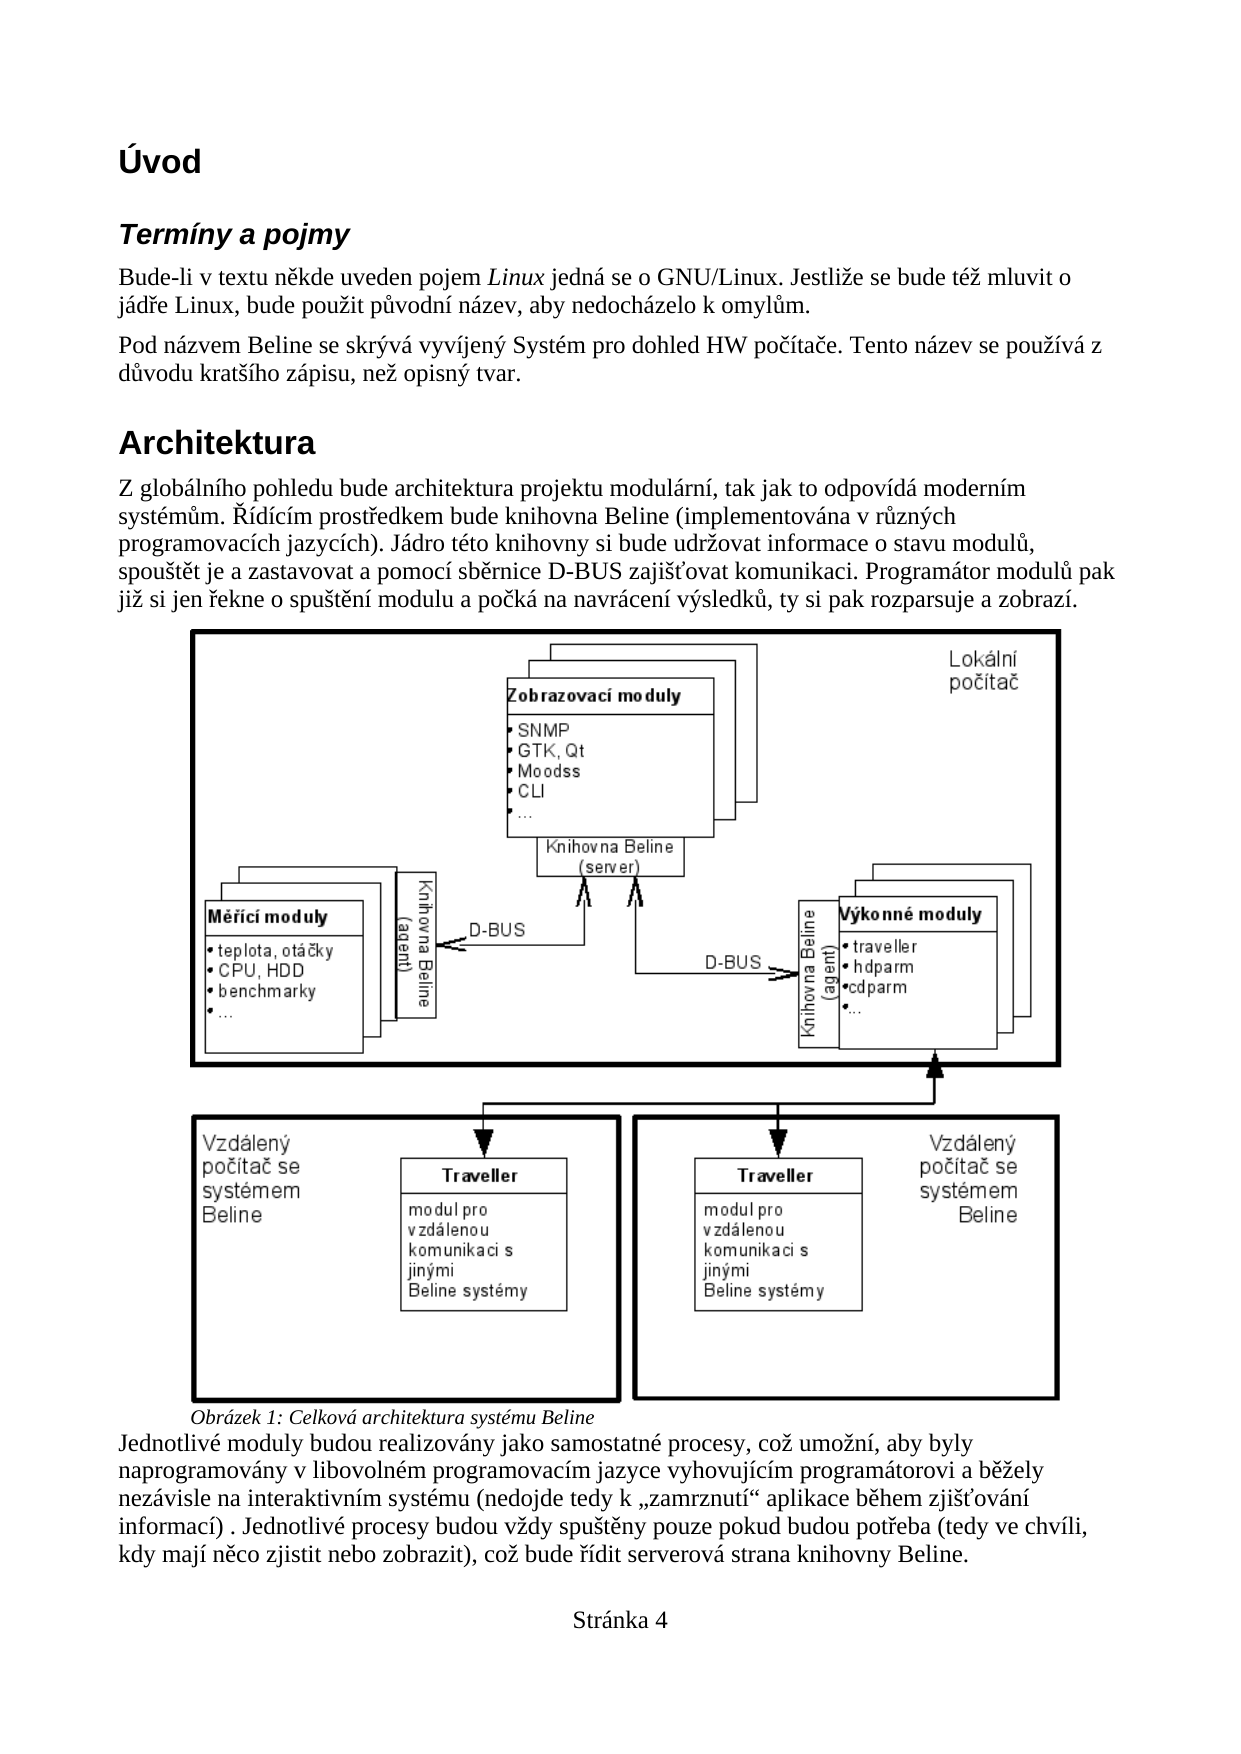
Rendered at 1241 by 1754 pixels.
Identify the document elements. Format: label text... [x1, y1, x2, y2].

text Z globálního pohledu bude architektura projektu modulární, tak jak to odpovídá moderním systémům. Řídícím prostředkem bude knihovna Beline (implementována v různých programovacích jazycích). Jádro této knihovny si bude udržovat informace o stavu modulů, spouštět je a zastavovat a pomocí sběrnice D-BUS zajišťovat komunikaci. Programátor modulů pak již si jen řekne o spuštění modulu a počká na navrácení výsledků, ty si pak rozparsuje a zobrazí. [118, 474, 1122, 613]
text Bude-li v textu někde uveden pojem Linux jedná se o GNU/Linux. Jestliže se bude též mluvit o jádře Linux, bude použit původní název, aby nedocházelo k omylům. [118, 263, 1122, 319]
text Jednotlivé moduly budou realizovány jako samostatné procesy, což umožní, aby byly naprogramovány v libovolném programovacím jazyce vyhovujícím programátorovi a běžely nezávisle na interaktivním systému (nedojde tedy k „zamrznutí“ aplikace během zjišťování informací) . Jednotlivé procesy budou vždy spuštěny pouze pokud budou potřeba (tedy ve chvíli, kdy mají něco zjistit nebo zobrazit), což bude řídit serverová strana knihovny Beline. [118, 625, 1122, 1567]
subtitle Úvod [118, 143, 1122, 181]
text Obrázek 1: Celková architektura systému Beline [190, 1406, 1063, 1429]
subtitle Termíny a pojmy [118, 218, 1122, 251]
subtitle Architektura [118, 424, 1122, 462]
picture [190, 629, 1064, 1406]
text Pod názvem Beline se skrývá vyvíjený Systém pro dohled HW počítače. Tento název se používá z důvodu kratšího zápisu, než opisný tvar. [118, 331, 1122, 387]
